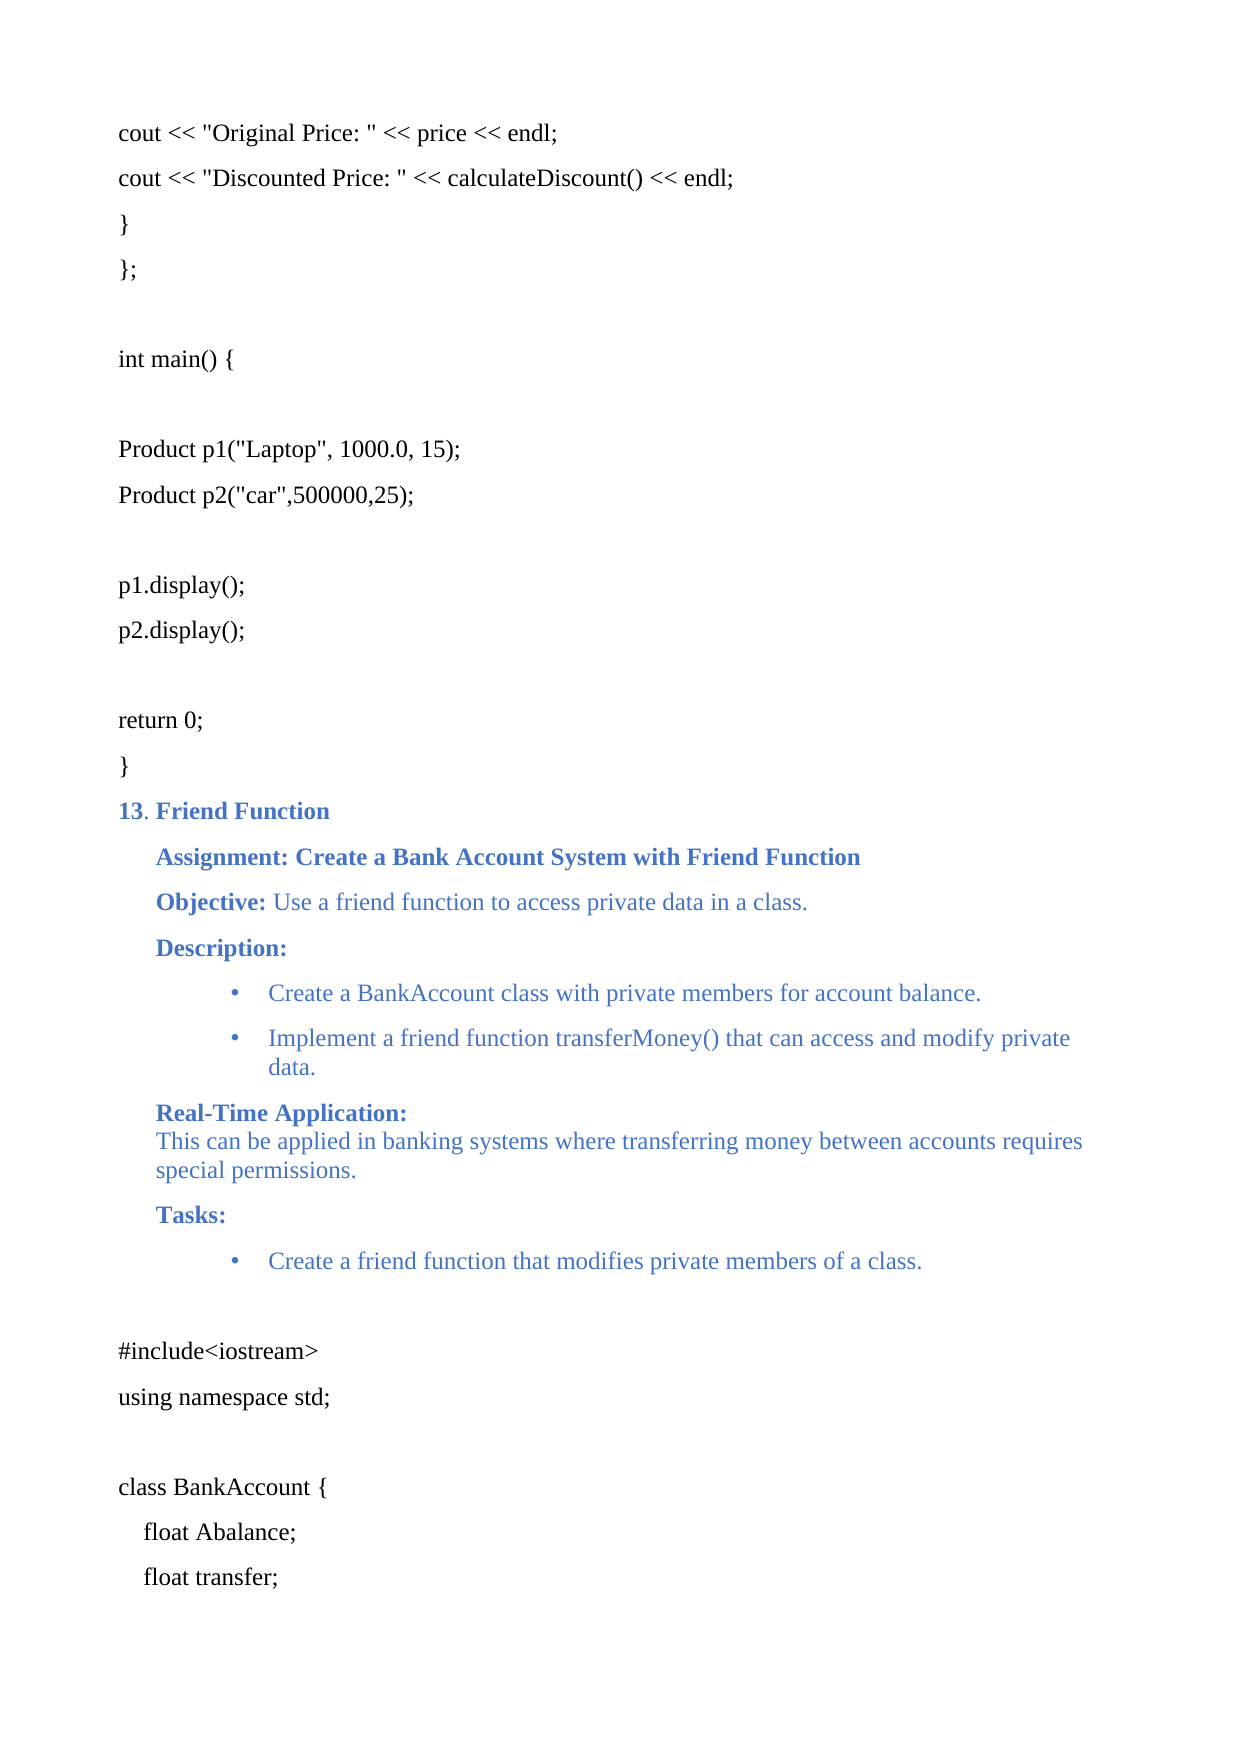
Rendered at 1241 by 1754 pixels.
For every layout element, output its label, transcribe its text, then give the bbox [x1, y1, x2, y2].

text 13. Friend Function [118, 796, 1122, 825]
text p1.display(); [118, 570, 1122, 599]
text return 0; [118, 706, 1122, 734]
text Assignment: Create a Bank Account System with Friend Function [118, 842, 1122, 871]
text cout << "Original Price: " << price << endl; [118, 118, 1122, 147]
text Real-Time Application: This can be applied in banking systems where transferring money between accounts requires special permissions. [156, 1098, 1122, 1184]
list Implement a friend function transferMoney() that can access and modify private data. [231, 1023, 1122, 1081]
text float Abalance; [118, 1517, 1122, 1546]
list Create a friend function that modifies private members of a class. [231, 1246, 1122, 1275]
text Objective: Use a friend function to access private data in a class. [118, 887, 1122, 916]
text Tasks: [118, 1201, 1122, 1229]
text int main() { [118, 344, 1122, 373]
list Create a BankAccount class with private members for account balance. [231, 978, 1122, 1007]
text p2.display(); [118, 616, 1122, 644]
text Product p1("Laptop", 1000.0, 15); [118, 434, 1122, 463]
text using namespace std; [118, 1382, 1122, 1410]
text float transfer; [118, 1562, 1122, 1591]
text cout << "Discounted Price: " << calculateDiscount() << endl; [118, 163, 1122, 192]
text Product p2("car",500000,25); [118, 480, 1122, 509]
text Description: [118, 933, 1122, 961]
text #include<iostream> [118, 1336, 1122, 1365]
text } [118, 209, 1122, 238]
text } [118, 751, 1122, 780]
text class BankAccount { [118, 1472, 1122, 1500]
text }; [118, 254, 1122, 283]
